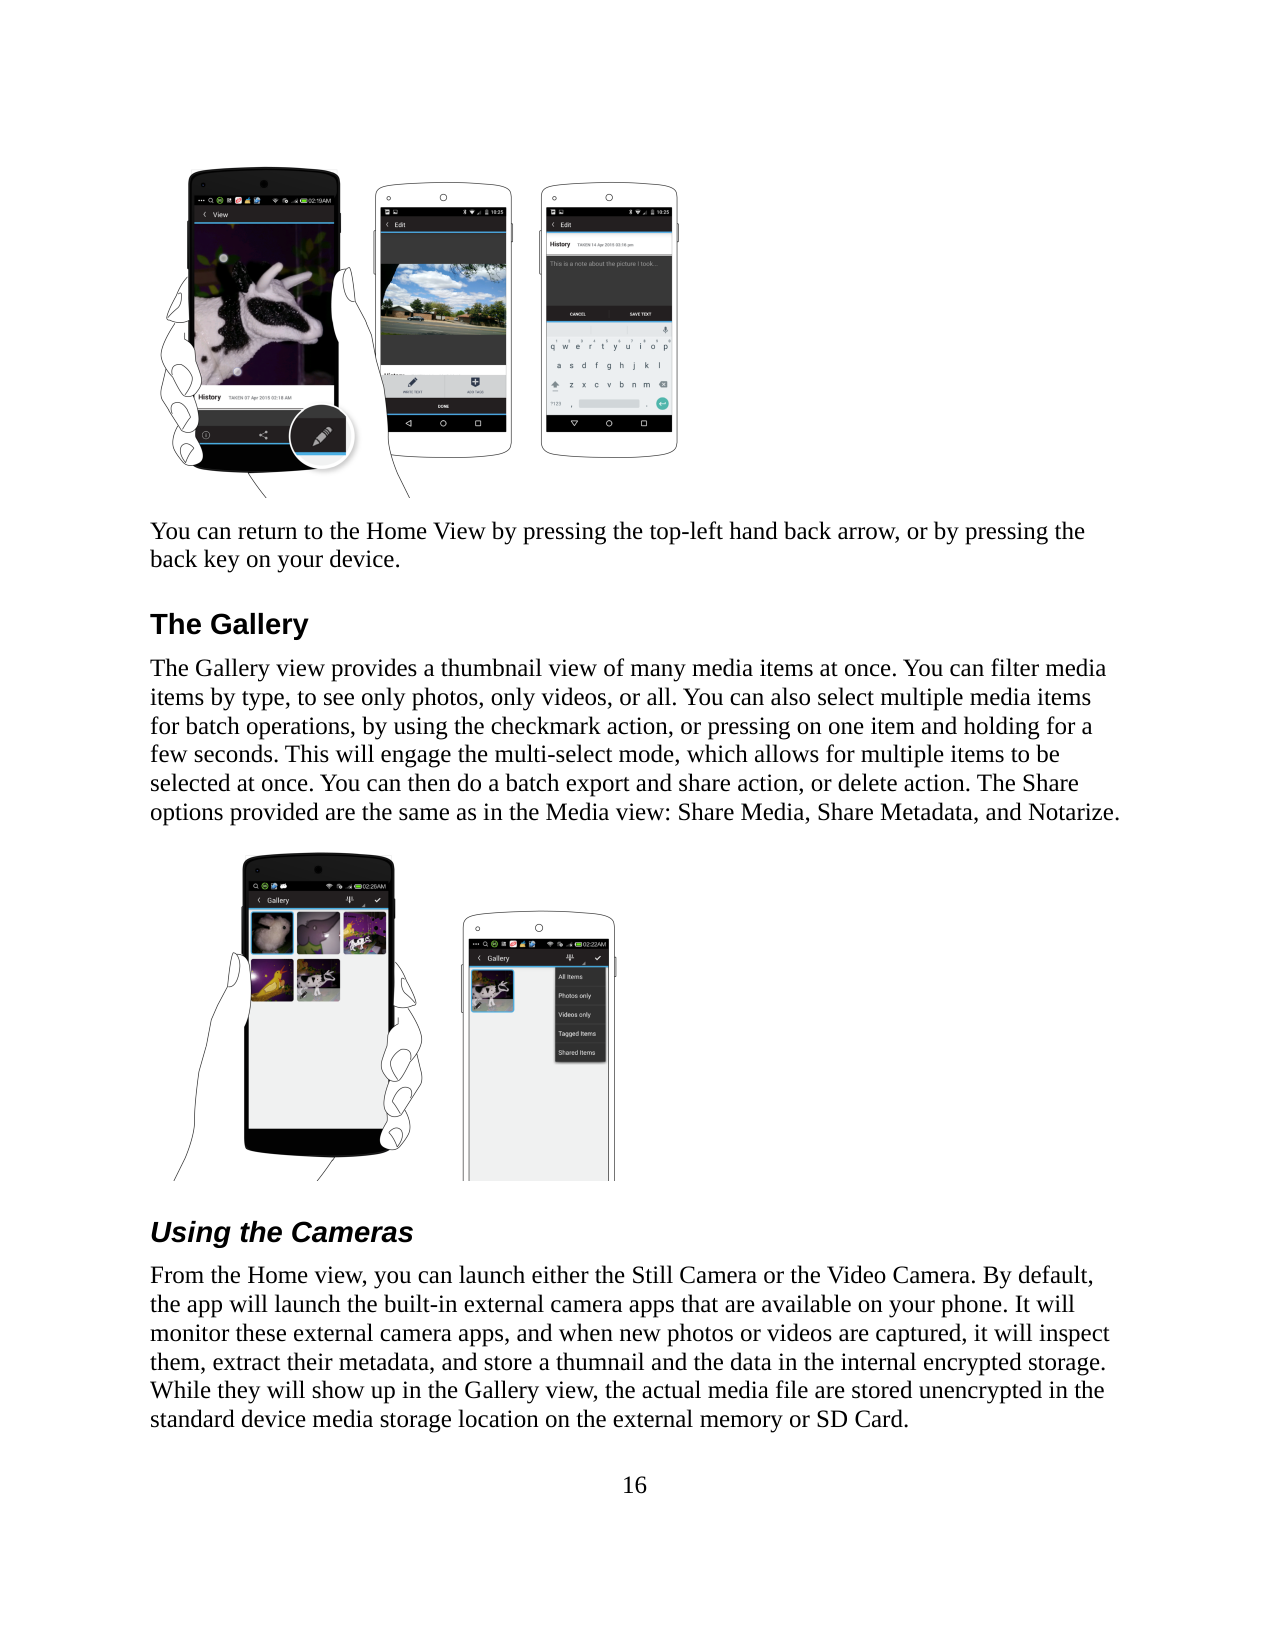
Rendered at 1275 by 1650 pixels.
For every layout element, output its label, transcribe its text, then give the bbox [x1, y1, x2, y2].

subtitle Using the Cameras [150, 1214, 1125, 1248]
text From the Home view, you can launch either the Still Camera or the Video Camera. By default, the app will launch the built-in external camera apps that are available on your phone. It will monitor these external camera apps, and when new photos or videos are captured, it will inspect them, extract their metadata, and store a thumnail and the data in the internal encrypted storage. While they will show up in the Gallery view, the actual media file are stored unencrypted in the standard device media storage location on the external memory or SD Card. [150, 1261, 1125, 1433]
text The Gallery view provides a thumbnail view of many media items at once. You can filter media items by type, to see only photos, only videos, or all. You can also select multiple media items for batch operations, by using the checkmark action, or pressing on one item and holding for a few seconds. This will engage the multi-select mode, which allows for multiple items to be selected at once. You can then do a batch export and share action, or delete action. The Share options provided are the same as in the Media view: Share Media, Share Metadata, and Notarize. [150, 653, 1125, 826]
subtitle The Gallery [150, 607, 1125, 641]
text You can return to the Home View by pressing the top-left hand back arrow, or by pressing the back key on your device. [150, 516, 1125, 573]
picture [150, 150, 696, 498]
picture [150, 834, 696, 1181]
